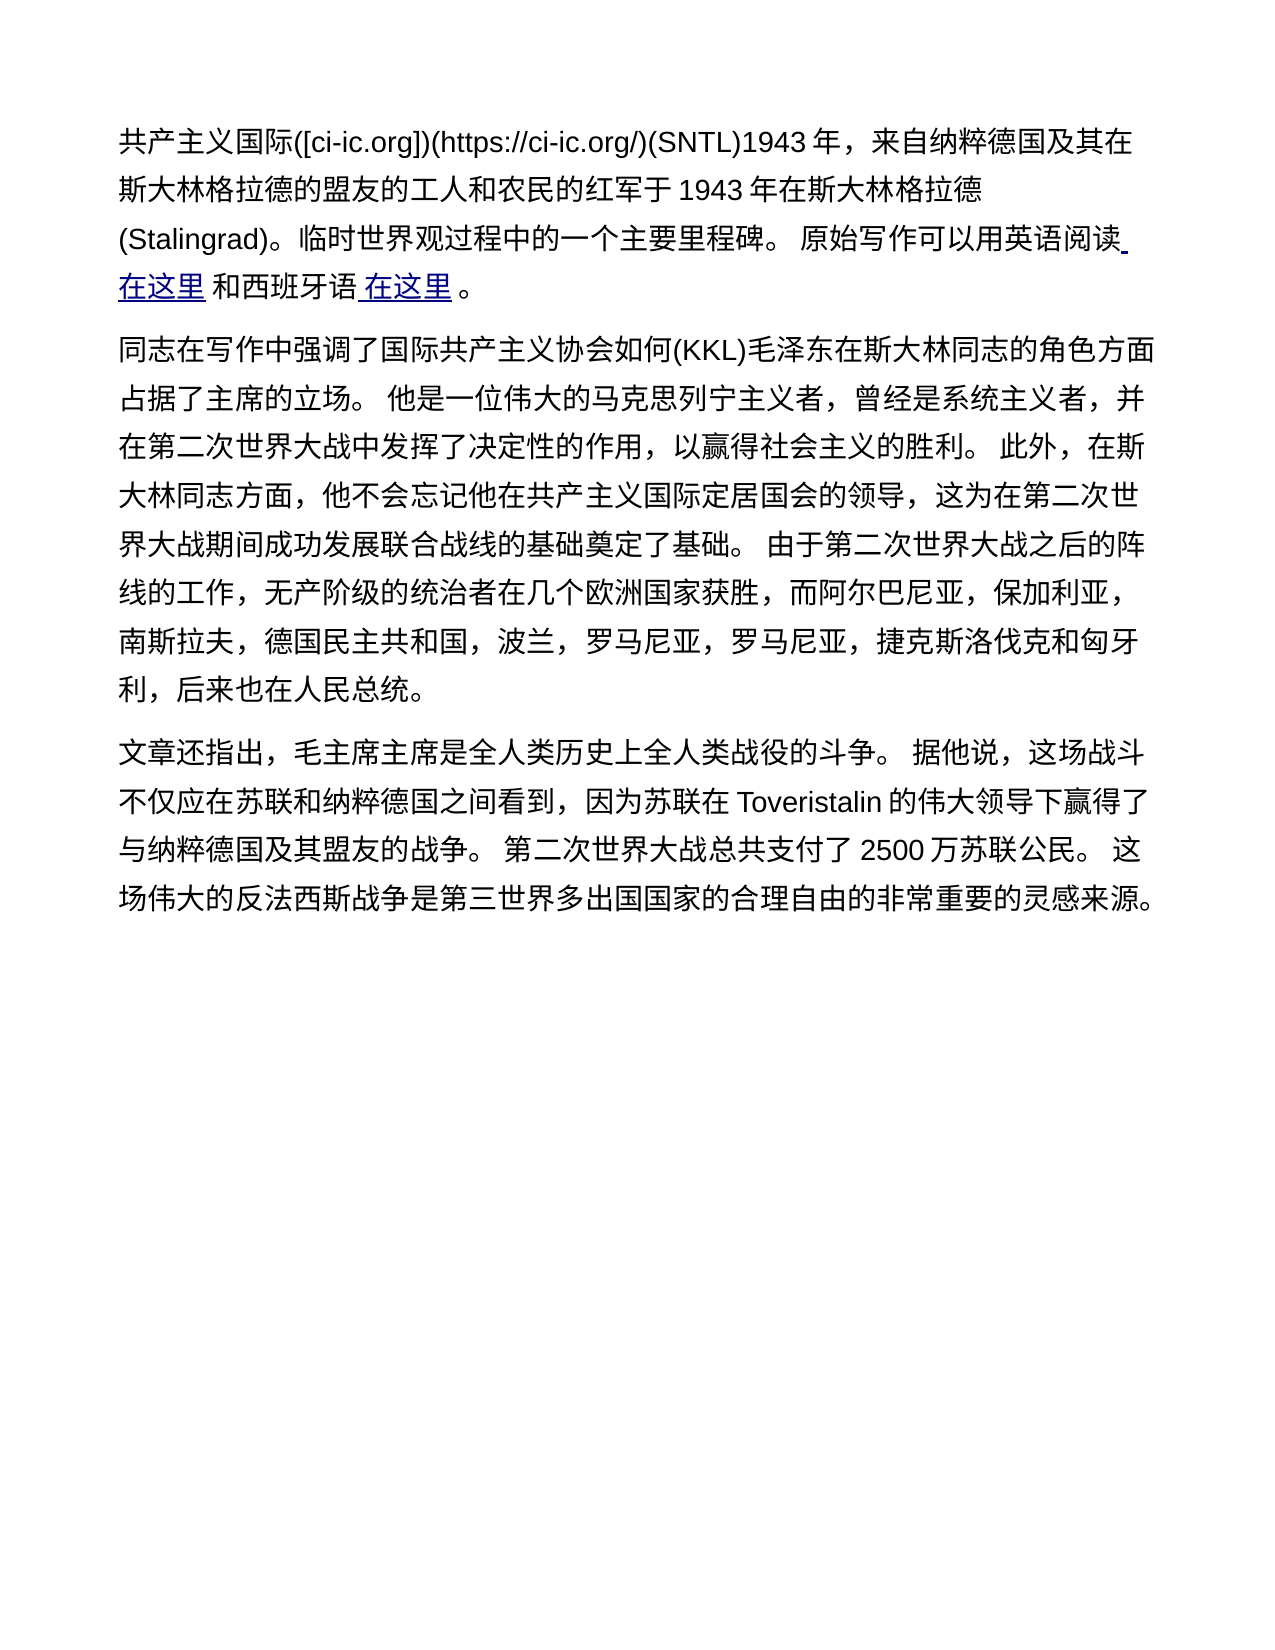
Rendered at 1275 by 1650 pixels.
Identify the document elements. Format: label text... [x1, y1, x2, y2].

text 共产主义国际([ci-ic.org])(https://ci-ic.org/)(SNTL)1943年，来自纳粹德国及其在斯大林格拉德的盟友的工人和农民的红军于1943年在斯大林格拉德(Stalingrad)。临时世界观过程中的一个主要里程碑。 原始写作可以用英语阅读 在这里 和西班牙语 在这里 。 [118, 118, 1157, 306]
text 同志在写作中强调了国际共产主义协会如何(KKL)毛泽东在斯大林同志的角色方面占据了主席的立场。 他是一位伟大的马克思列宁主义者，曾经是系统主义者，并在第二次世界大战中发挥了决定性的作用，以赢得社会主义的胜利。 此外，在斯大林同志方面，他不会忘记他在共产主义国际定居国会的领导，这为在第二次世界大战期间成功发展联合战线的基础奠定了基础。 由于第二次世界大战之后的阵线的工作，无产阶级的统治者在几个欧洲国家获胜，而阿尔巴尼亚，保加利亚，南斯拉夫，德国民主共和国，波兰，罗马尼亚，罗马尼亚，捷克斯洛伐克和匈牙利，后来也在人民总统。 [118, 327, 1157, 709]
text 文章还指出，毛主席主席是全人类历史上全人类战役的斗争。 据他说，这场战斗不仅应在苏联和纳粹德国之间看到，因为苏联在Toveristalin的伟大领导下赢得了与纳粹德国及其盟友的战争。 第二次世界大战总共支付了2500万苏联公民。 这场伟大的反法西斯战争是第三世界多出国国家的合理自由的非常重要的灵感来源。 [118, 730, 1157, 966]
